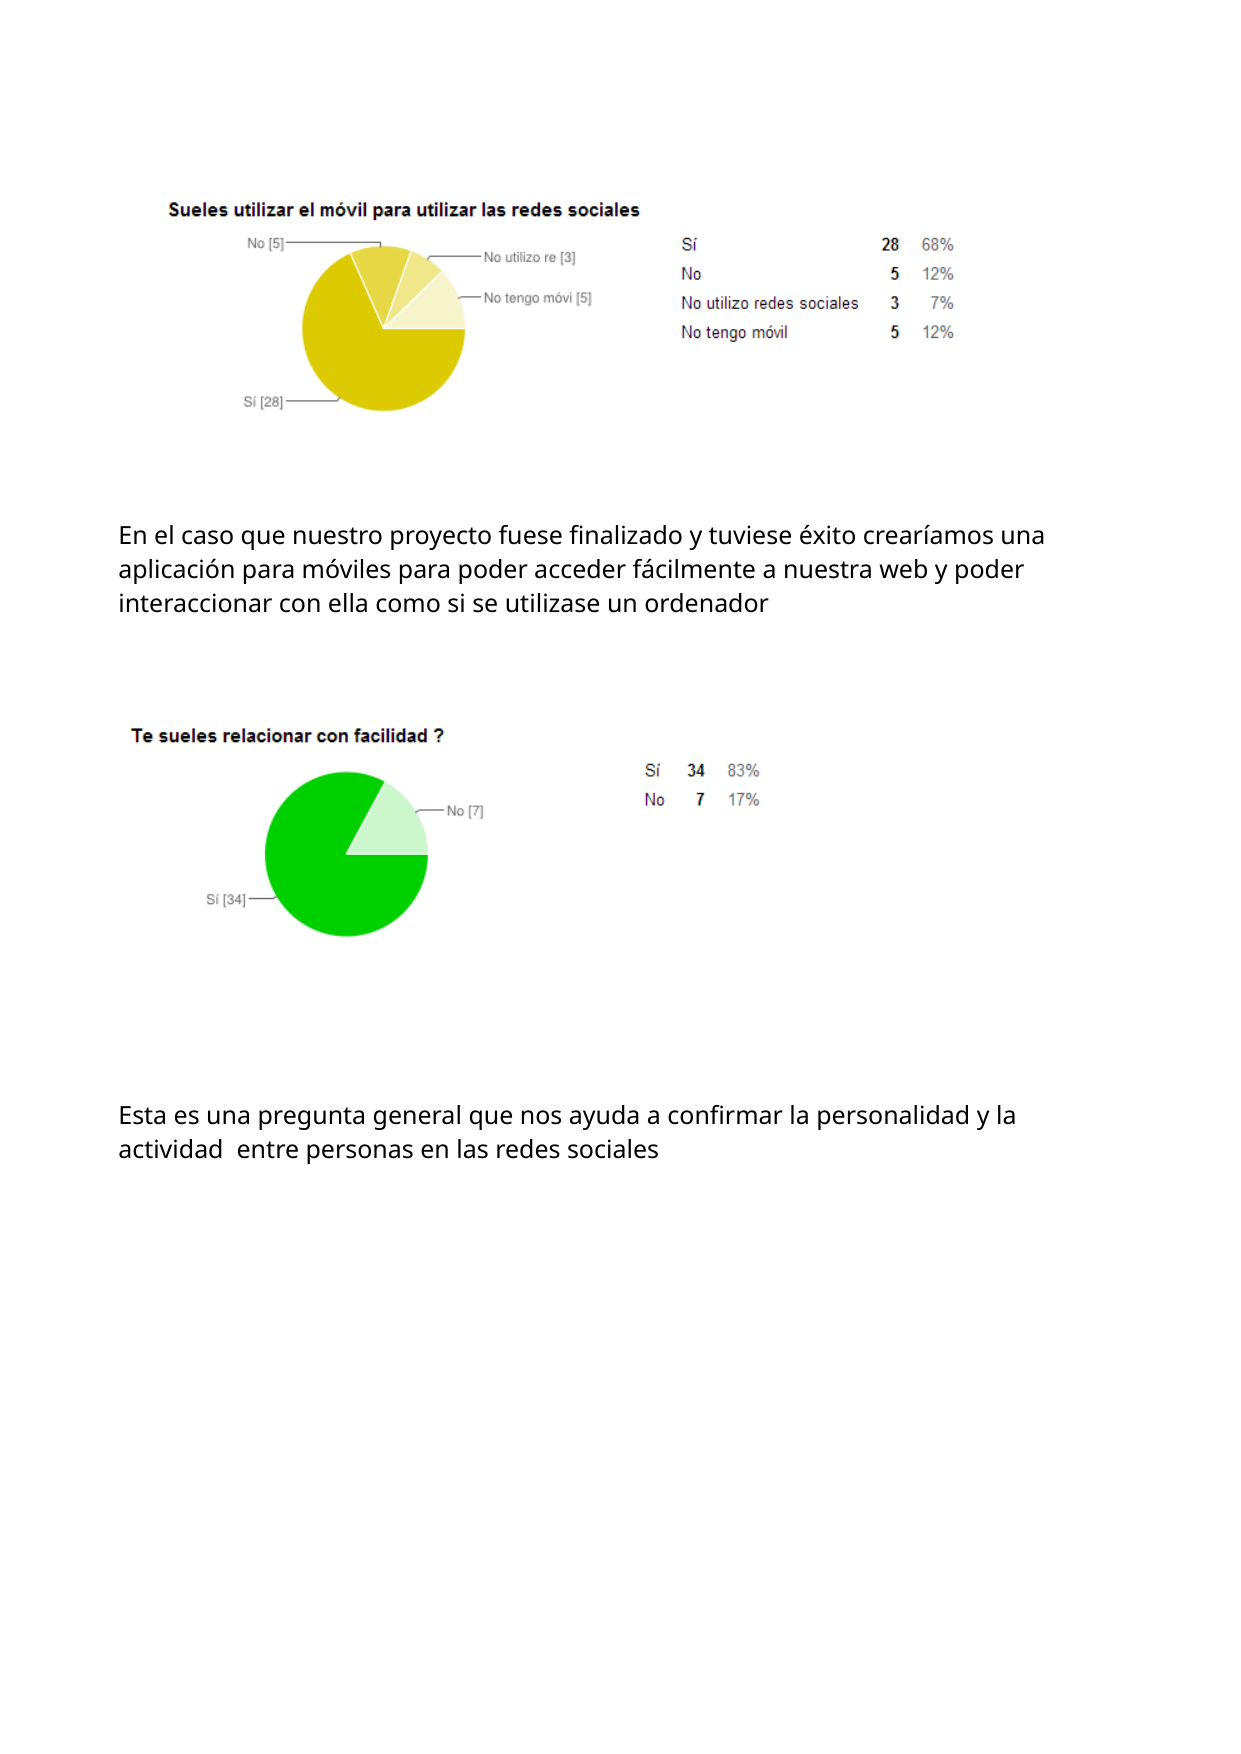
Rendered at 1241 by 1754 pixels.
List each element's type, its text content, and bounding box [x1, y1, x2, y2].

text Esta es una pregunta general que nos ayuda a confirmar la personalidad y la actividad entre personas en las redes sociales [118, 1098, 1122, 1166]
text En el caso que nuestro proyecto fuese finalizado y tuviese éxito crearíamos una aplicación para móviles para poder acceder fácilmente a nuestra web y poder interaccionar con ella como si se utilizase un ordenador [118, 517, 1122, 619]
